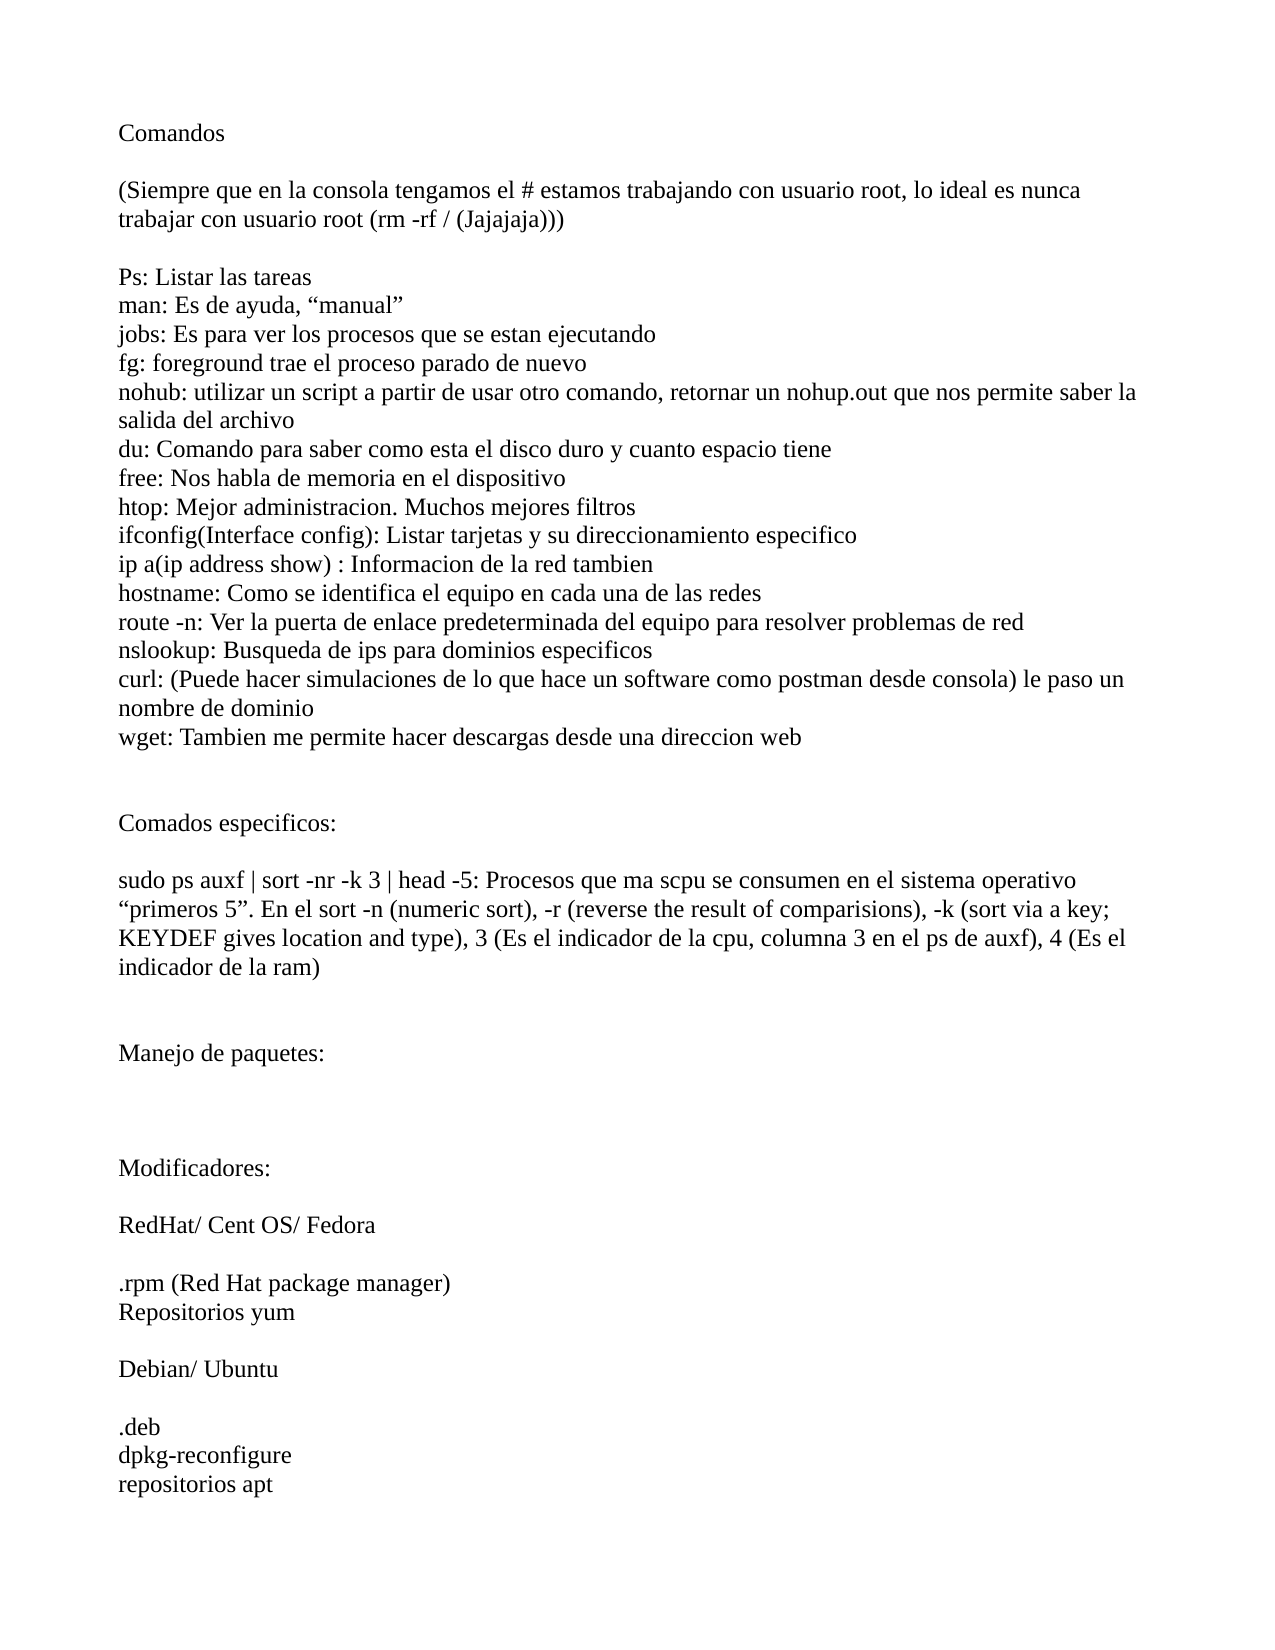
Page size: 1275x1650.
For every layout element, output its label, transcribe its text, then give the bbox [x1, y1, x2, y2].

text .rpm (Red Hat package manager) [118, 1268, 1157, 1297]
text Repositorios yum [118, 1297, 1157, 1326]
text Comandos [118, 118, 1157, 147]
text .deb [118, 1412, 1157, 1441]
text RedHat/ Cent OS/ Fedora [118, 1211, 1157, 1239]
text htop: Mejor administracion. Muchos mejores filtros [118, 492, 1157, 521]
text Ps: Listar las tareas [118, 262, 1157, 291]
text du: Comando para saber como esta el disco duro y cuanto espacio tiene [118, 434, 1157, 463]
text nslookup: Busqueda de ips para dominios especificos [118, 636, 1157, 664]
text jobs: Es para ver los procesos que se estan ejecutando [118, 319, 1157, 348]
text wget: Tambien me permite hacer descargas desde una direccion web [118, 722, 1157, 751]
text sudo ps auxf | sort -nr -k 3 | head -5: Procesos que ma scpu se consumen en el sistema operativo “primeros 5”. En el sort -n (numeric sort), -r (reverse the result of comparisions), -k (sort via a key; KEYDEF gives location and type), 3 (Es el indicador de la cpu, columna 3 en el ps de auxf), 4 (Es el indicador de la ram) [118, 866, 1157, 981]
text Debian/ Ubuntu [118, 1354, 1157, 1383]
text fg: foreground trae el proceso parado de nuevo [118, 348, 1157, 377]
text ip a(ip address show) : Informacion de la red tambien [118, 549, 1157, 578]
text Manejo de paquetes: [118, 1038, 1157, 1067]
text Modificadores: [118, 1153, 1157, 1182]
text free: Nos habla de memoria en el dispositivo [118, 463, 1157, 492]
text curl: (Puede hacer simulaciones de lo que hace un software como postman desde consola) le paso un nombre de dominio [118, 664, 1157, 722]
text dpkg-reconfigure [118, 1441, 1157, 1469]
text hostname: Como se identifica el equipo en cada una de las redes [118, 578, 1157, 607]
text repositorios apt [118, 1469, 1157, 1498]
text Comados especificos: [118, 808, 1157, 837]
text route -n: Ver la puerta de enlace predeterminada del equipo para resolver problemas de red [118, 607, 1157, 636]
text man: Es de ayuda, “manual” [118, 291, 1157, 319]
text ifconfig(Interface config): Listar tarjetas y su direccionamiento especifico [118, 521, 1157, 549]
text (Siempre que en la consola tengamos el # estamos trabajando con usuario root, lo ideal es nunca trabajar con usuario root (rm -rf / (Jajajaja))) [118, 176, 1157, 233]
text nohub: utilizar un script a partir de usar otro comando, retornar un nohup.out que nos permite saber la salida del archivo [118, 377, 1157, 434]
